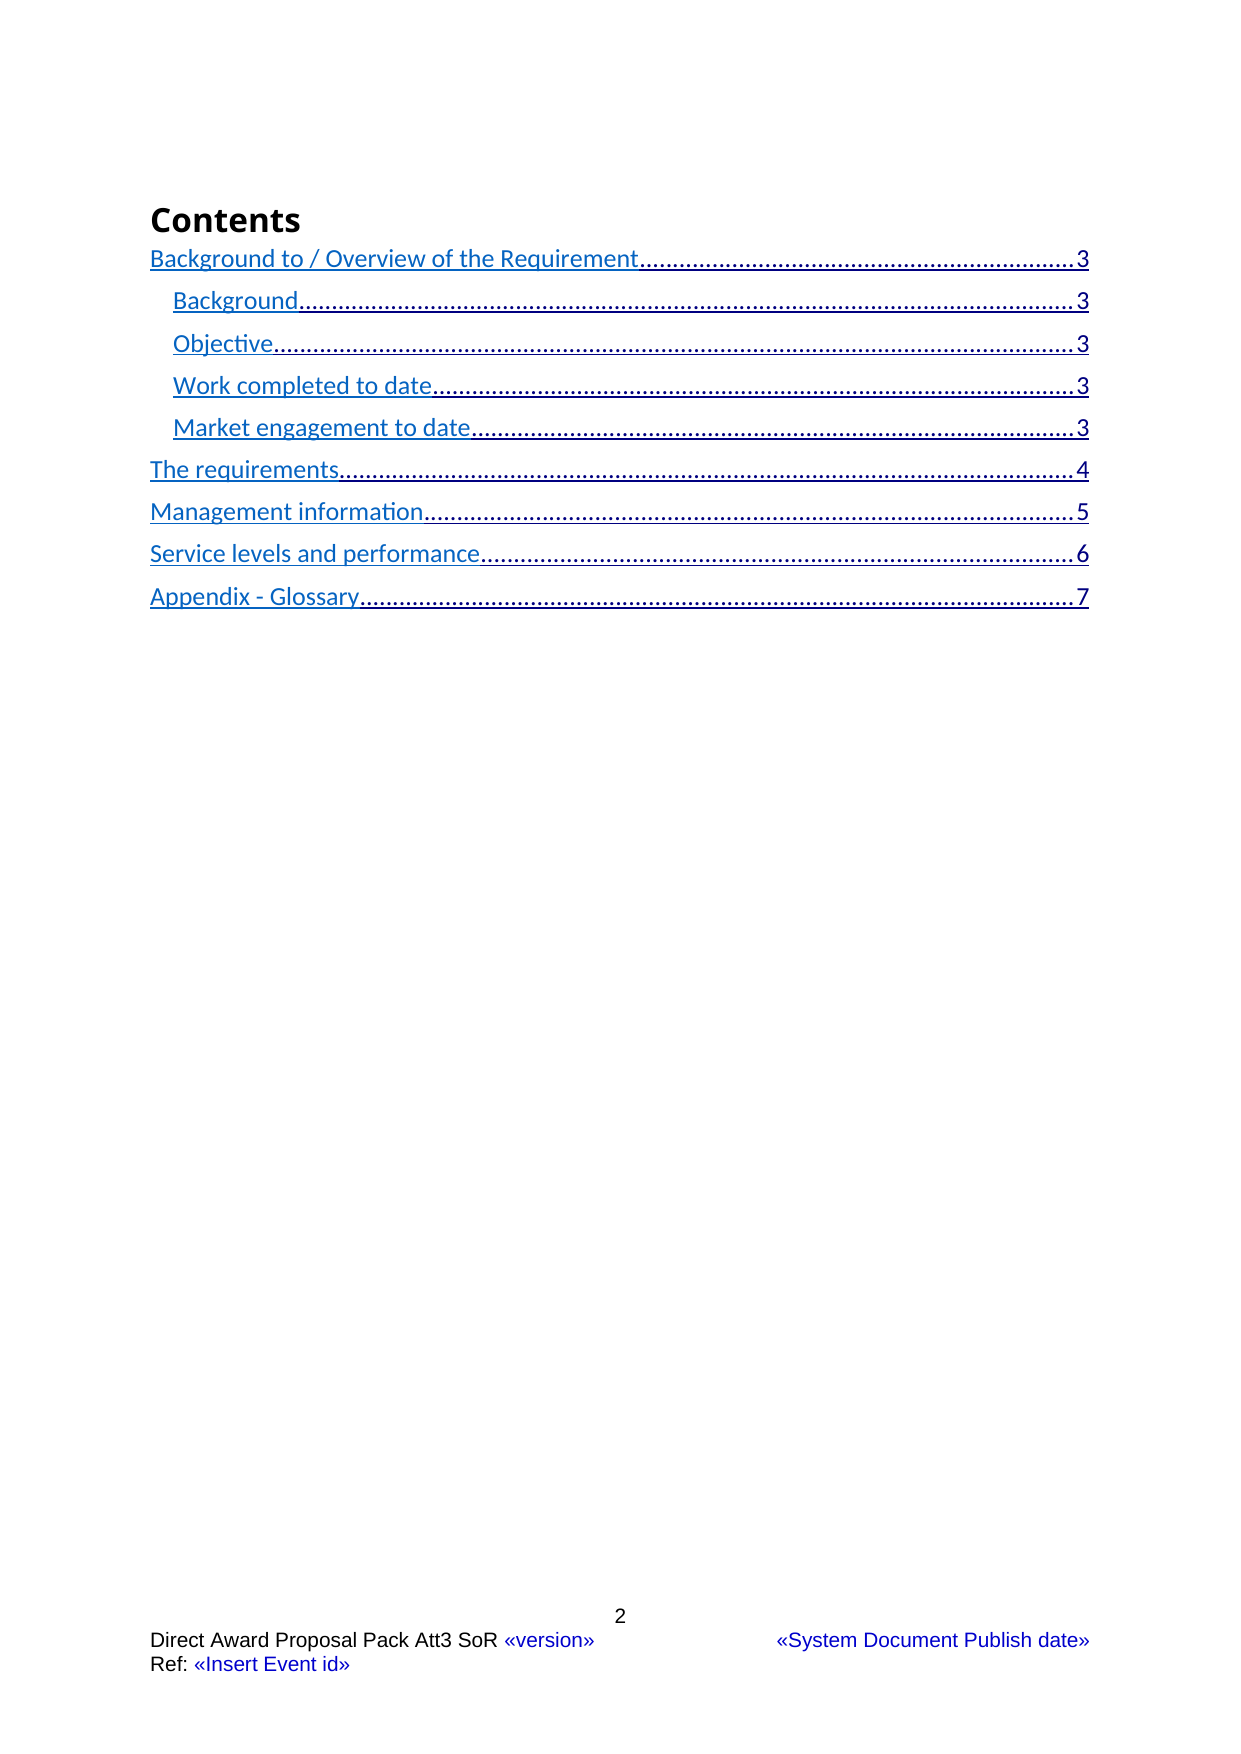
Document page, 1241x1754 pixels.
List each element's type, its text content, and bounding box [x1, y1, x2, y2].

text Objective 3 [173, 327, 1090, 358]
text Service levels and performance 6 [150, 538, 1090, 569]
text Management information 5 [150, 495, 1090, 527]
text Appendix - Glossary 7 [150, 580, 1090, 612]
text Background 3 [173, 284, 1090, 316]
subtitle Contents [150, 197, 1090, 242]
text Market engagement to date 3 [173, 411, 1090, 443]
text The requirements 4 [150, 453, 1090, 485]
text Background to / Overview of the Requirement 3 [150, 242, 1090, 274]
text Work completed to date 3 [173, 369, 1090, 401]
